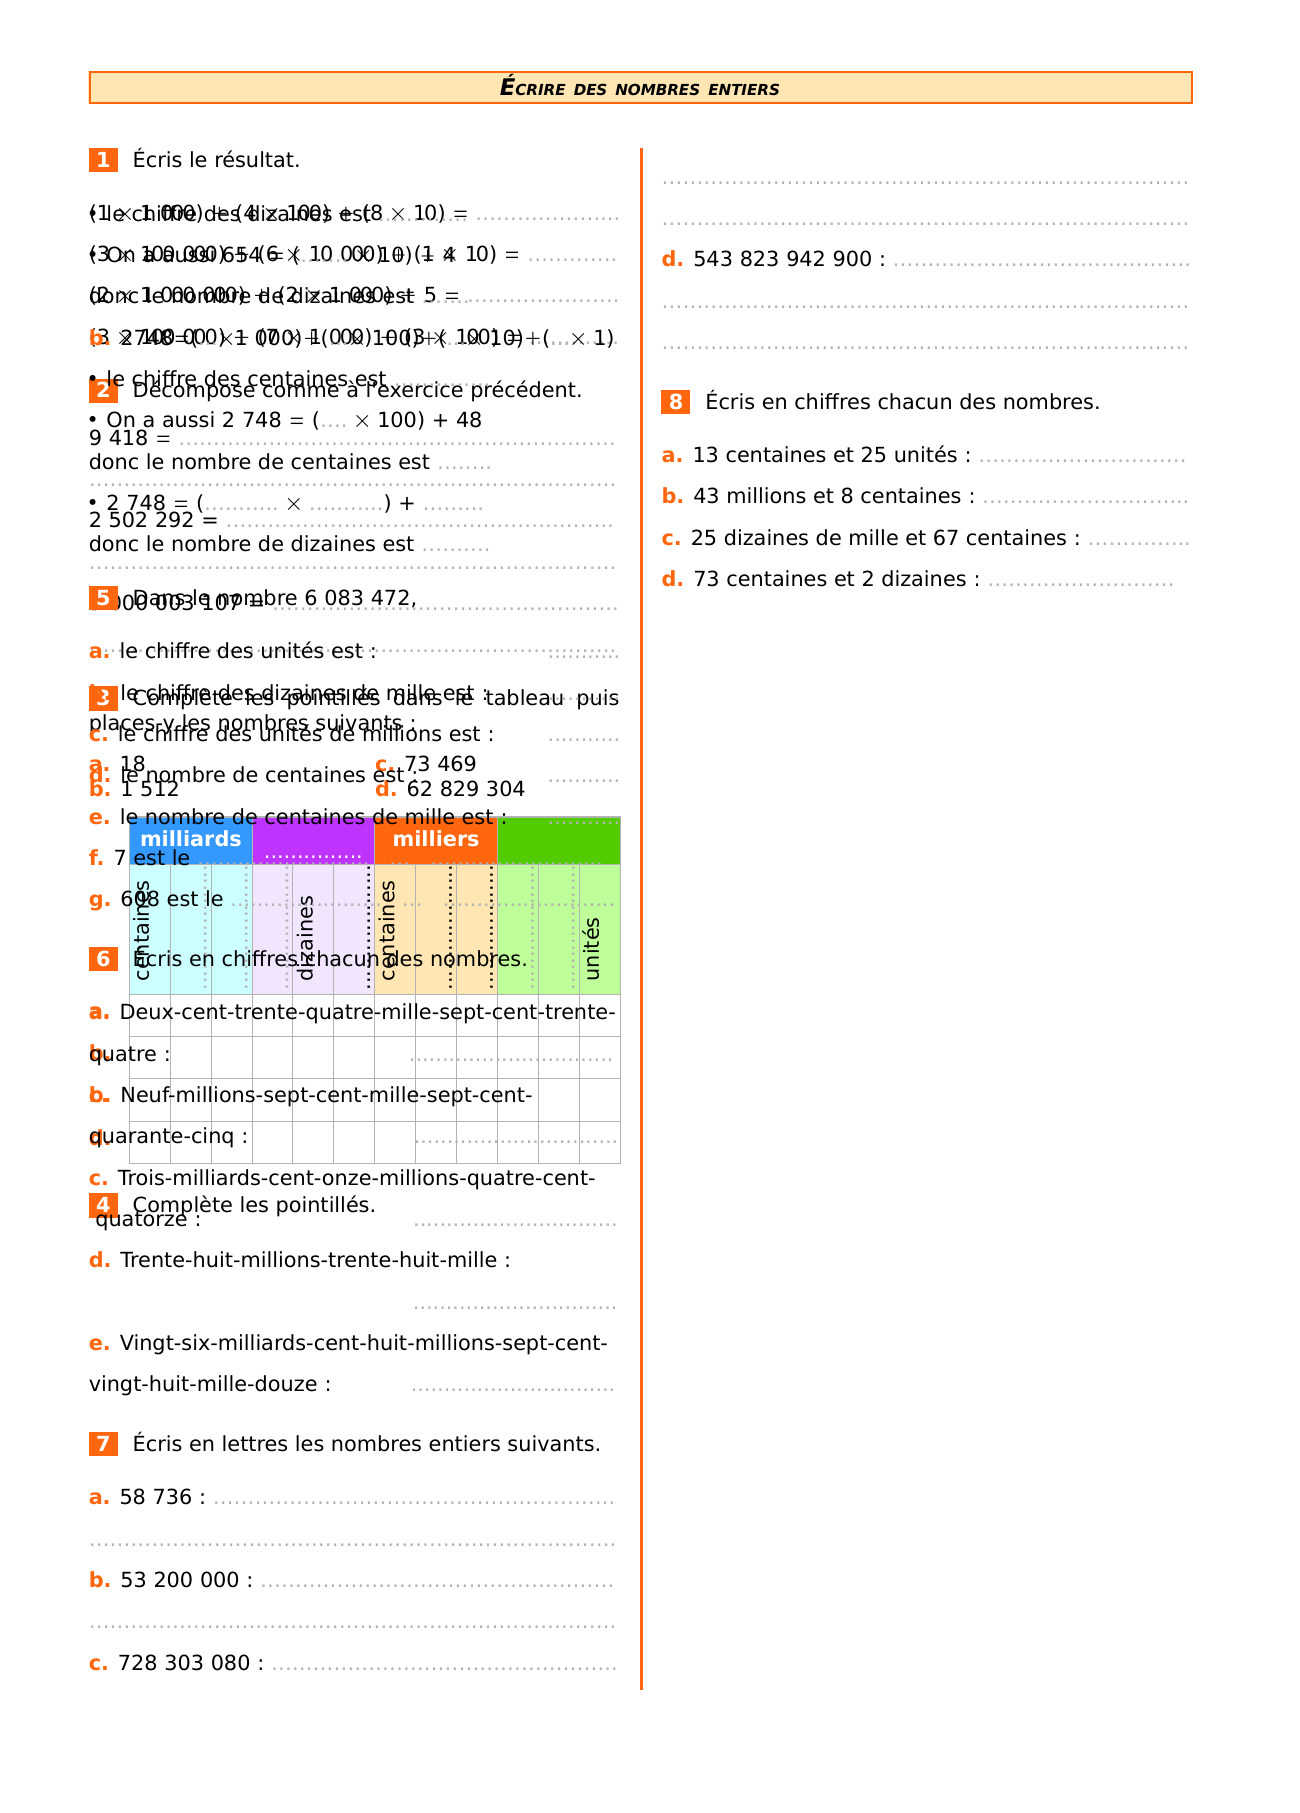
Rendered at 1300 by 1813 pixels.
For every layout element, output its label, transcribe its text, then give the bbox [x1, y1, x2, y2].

subtitle Écris en chiffres chacun des nombres. [171, 947, 211, 971]
list Vingt‑six-milliards-cent-huit-millions-sept-cent-vingt‑huit-mille-douze : ............................... [88, 1314, 620, 1397]
subtitle Écris en chiffres chacun des nombres. [334, 947, 374, 971]
text 5 000 003 107 = ………………………………………….. [88, 610, 620, 616]
list On a aussi 2 748 = (…. × 100) + 48 [88, 391, 620, 433]
table_cell ................... [253, 912, 292, 947]
list Neuf-millions-sept-cent-mille-sept-cent- quarante‑cinq : ............................... [88, 1066, 129, 1148]
list 25 dizaines de mille et 67 centaines : …………... [661, 508, 1193, 550]
table_cell [89, 971, 129, 983]
text …………………………………………………………………. [661, 313, 1193, 354]
subtitle Écris en chiffres chacun des nombres. [539, 947, 579, 971]
list 7 est le …....................... … …....................... [130, 829, 252, 864]
table_cell ................... [212, 912, 252, 947]
text …………………………………………………………………. [661, 272, 1193, 313]
table_cell [375, 971, 415, 983]
list 608 est le ....................... … …....................... [580, 870, 620, 912]
list le nombre de centaines de mille est : [88, 788, 514, 829]
list le chiffre des dizaines de mille est : [88, 663, 514, 705]
list Trente‑huit-millions-trente‑huit-mille : ............................... [88, 1231, 620, 1314]
list 58 736 : …………………………………………………. [88, 1468, 620, 1509]
list 608 est le ....................... … …....................... [253, 870, 292, 912]
table_cell ................... [416, 971, 456, 983]
list le chiffre des unités de millions est : [88, 705, 514, 746]
list 7 est le …....................... … …....................... [375, 829, 497, 864]
text …………………………………………………………………. [661, 189, 1193, 230]
list le chiffre des dizaines est …………. [88, 184, 620, 226]
list 608 est le ....................... … …....................... [416, 870, 456, 912]
list 728 303 080 : ………………………………………….. [88, 1633, 620, 1675]
table_cell ................... [416, 912, 456, 947]
list le chiffre des unités est : [88, 622, 514, 663]
text …………………………………………………………………. [88, 1509, 620, 1551]
list 7 est le …....................... … …....................... [88, 829, 129, 870]
list Deux-cent-trente‑quatre-mille-sept-cent-trente‑quatre : ............................... [88, 983, 129, 1066]
list Trois-milliards-cent-onze-millions-quatre-cent- quatorze : ............................... [88, 1148, 620, 1231]
subtitle Écris en chiffres chacun des nombres. [212, 947, 252, 971]
list 608 est le ....................... … …....................... [130, 870, 170, 912]
text …………………………………………………………………. [661, 148, 1193, 189]
list 43 millions et 8 centaines : ………………………... [661, 467, 1193, 508]
list On a aussi 654 = (……. × 10)  4 [88, 226, 620, 267]
table_cell [171, 971, 211, 983]
table_cell [130, 971, 170, 983]
list 608 est le ....................... … …....................... [498, 870, 538, 912]
table_cell ................... [334, 912, 374, 947]
subtitle Écris en chiffres chacun des nombres. [375, 947, 415, 971]
list 7 est le …....................... … …....................... [253, 829, 374, 864]
subtitle Écris en lettres les nombres entiers suivants. [118, 1432, 620, 1456]
table_cell ................... [457, 971, 497, 983]
list 7 est le …....................... … …....................... [498, 829, 620, 864]
table_cell ................... [253, 971, 292, 983]
subtitle Écris en chiffres chacun des nombres. [580, 947, 620, 971]
list 13 centaines et 25 unités : ………………………… [661, 426, 1193, 467]
list 608 est le ....................... … …....................... [334, 870, 374, 912]
list ........... [514, 622, 620, 663]
table_cell ................... [539, 912, 579, 947]
text …………………………………………………………………. [88, 1592, 620, 1633]
list 608 est le ....................... … …....................... [457, 870, 497, 912]
list 608 est le ....................... … …....................... [212, 870, 252, 912]
text 5 000 003 107 = ………………………………………….. [88, 574, 620, 586]
subtitle Écris en chiffres chacun des nombres. [293, 947, 333, 971]
list 53 200 000 : …………………………………………… [88, 1551, 620, 1592]
table_cell [89, 912, 129, 947]
list 608 est le ....................... … …....................... [539, 870, 579, 912]
list le chiffre des centaines est ………….. [88, 350, 620, 391]
table_cell ................... [498, 971, 538, 983]
table_cell ................... [171, 912, 211, 947]
table_cell [212, 971, 252, 983]
table_cell centaines [130, 912, 170, 947]
list le nombre de centaines est : [88, 746, 514, 788]
list 2 748 = (…..…... × ….…....) + ……... [88, 474, 620, 515]
table_cell ................... [457, 912, 497, 947]
text ........... [514, 746, 620, 788]
table_cell ................... [498, 912, 538, 947]
subtitle Dans le nombre 6 083 472, [118, 586, 620, 610]
text donc le nombre de dizaines est ……. [88, 267, 620, 308]
table_cell ................... [334, 971, 374, 983]
list 608 est le ....................... … …....................... [88, 870, 129, 912]
list 608 est le ....................... … …....................... [375, 870, 415, 912]
table_cell centaines [375, 912, 415, 947]
subtitle Écris en chiffres chacun des nombres. [690, 390, 1193, 414]
text ........... [514, 818, 620, 829]
subtitle Écris le résultat. [118, 148, 620, 172]
list 2748=(...×1 000)(...× 100)(...× 10)(...× 1) [88, 308, 620, 350]
text …………………………………………………………………. [88, 616, 620, 622]
subtitle Écris en chiffres chacun des nombres. [498, 947, 538, 971]
table_cell [293, 971, 333, 983]
list 543 823 942 900 : ……………………………………. [661, 230, 1193, 272]
subtitle Écris en chiffres chacun des nombres. [416, 947, 456, 971]
text …………………………………………………………………. [88, 557, 620, 574]
text ........... [514, 705, 620, 746]
subtitle Écris en chiffres chacun des nombres. [457, 947, 497, 971]
list 73 centaines et 2 dizaines : ……………………… [661, 550, 1193, 591]
list donc le nombre de dizaines est ………. [88, 515, 620, 557]
list ........... [514, 663, 620, 705]
table_cell unités [580, 971, 620, 983]
subtitle Écris en chiffres chacun des nombres. [130, 947, 170, 971]
table_cell unités [580, 912, 620, 947]
text donc le nombre de centaines est …….. [88, 433, 620, 474]
list 608 est le ....................... … …....................... [293, 870, 333, 912]
subtitle Écris en chiffres chacun des nombres. [253, 947, 292, 971]
list 608 est le ....................... … …....................... [171, 870, 211, 912]
text ........... [514, 788, 620, 816]
table_cell dizaines [293, 912, 333, 947]
table_cell [539, 971, 579, 983]
